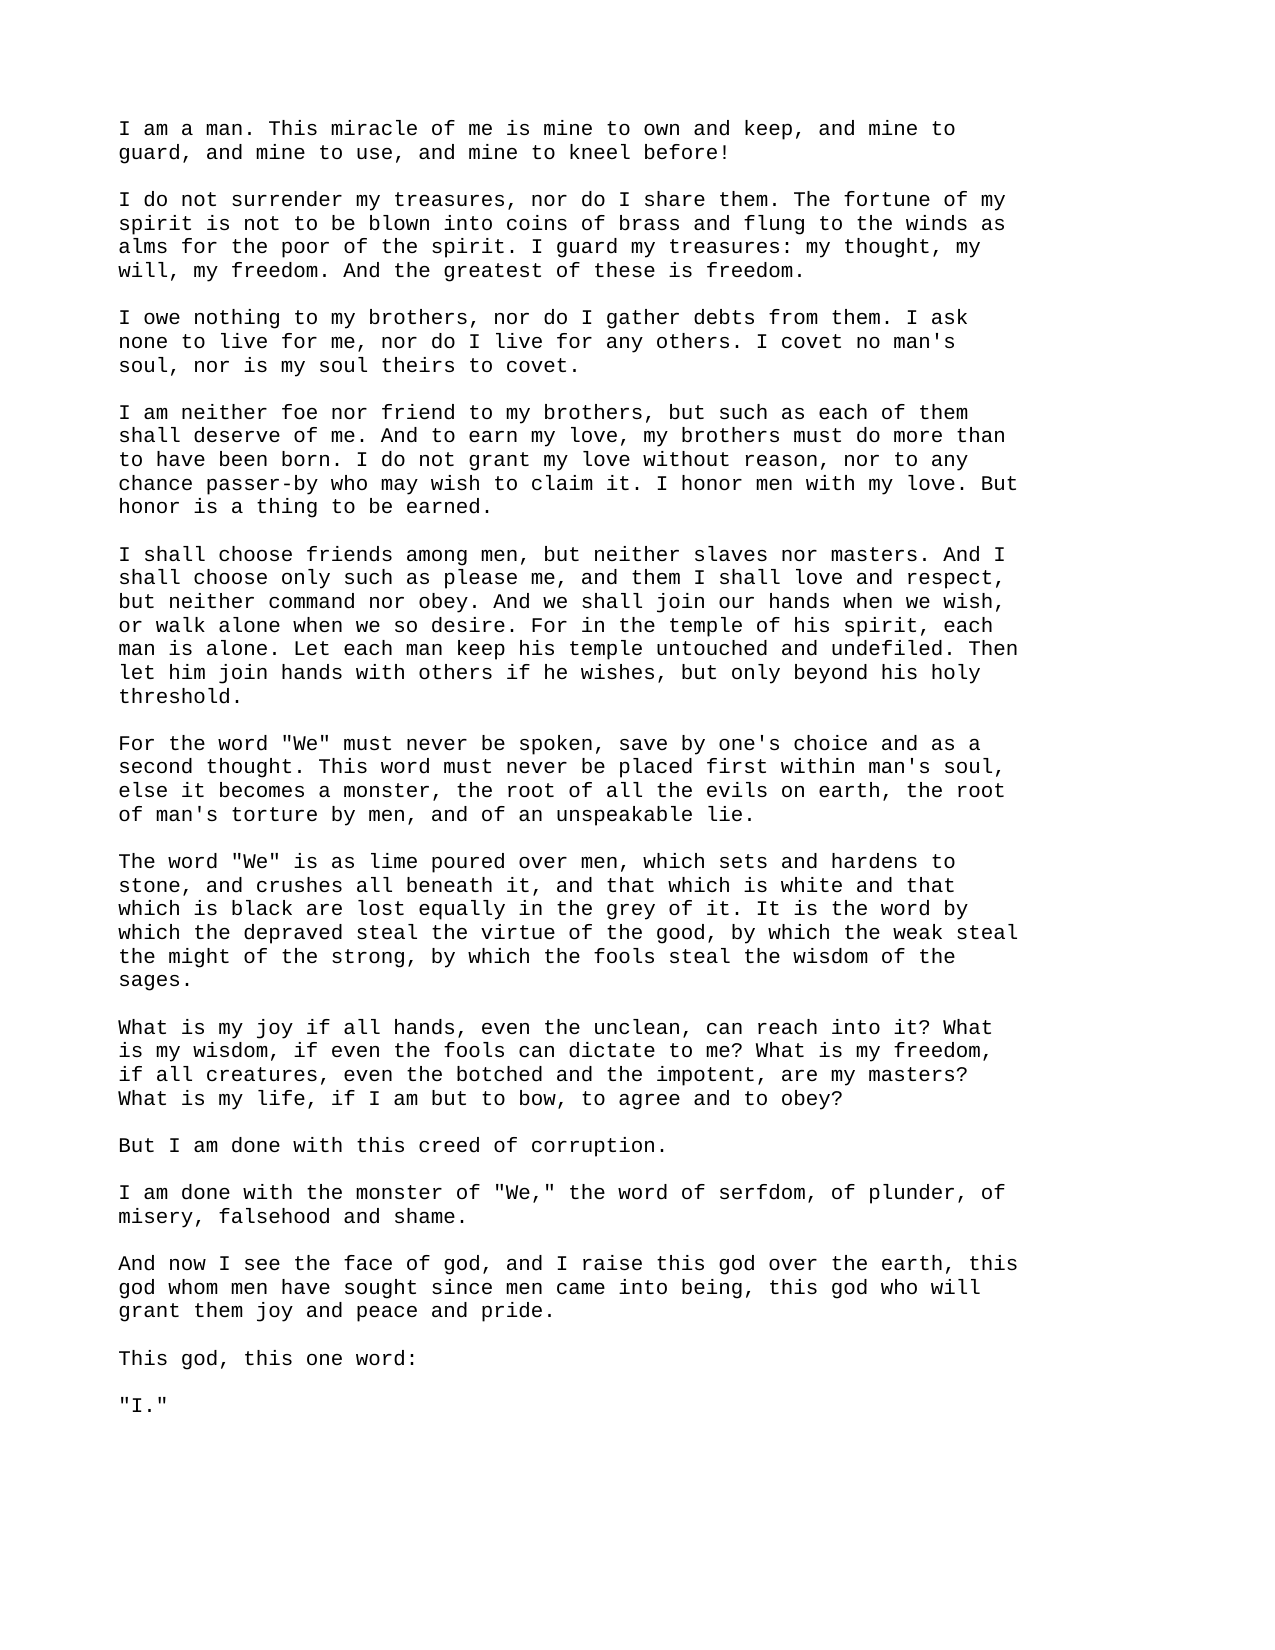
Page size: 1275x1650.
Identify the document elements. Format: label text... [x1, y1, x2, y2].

text spirit is not to be blown into coins of brass and flung to the winds as [118, 213, 1157, 236]
text I owe nothing to my brothers, nor do I gather debts from them. I ask [118, 307, 1157, 331]
text let him join hands with others if he wishes, but only beyond his holy [118, 662, 1157, 686]
text alms for the poor of the spirit. I guard my treasures: my thought, my [118, 236, 1157, 260]
text What is my life, if I am but to bow, to agree and to obey? [118, 1088, 1157, 1111]
text I am a man. This miracle of me is mine to own and keep, and mine to [118, 118, 1157, 142]
text But I am done with this creed of corruption. [118, 1135, 1157, 1158]
text This god, this one word: [118, 1348, 1157, 1371]
text And now I see the face of god, and I raise this god over the earth, this [118, 1253, 1157, 1277]
text but neither command nor obey. And we shall join our hands when we wish, [118, 591, 1157, 615]
text threshold. [118, 686, 1157, 709]
text chance passer-by who may wish to claim it. I honor men with my love. But [118, 473, 1157, 496]
text I shall choose friends among men, but neither slaves nor masters. And I [118, 544, 1157, 567]
text I do not surrender my treasures, nor do I share them. The fortune of my [118, 189, 1157, 213]
text "I." [118, 1395, 1157, 1419]
text What is my joy if all hands, even the unclean, can reach into it? What [118, 1017, 1157, 1040]
text shall deserve of me. And to earn my love, my brothers must do more than [118, 426, 1157, 449]
text For the word "We" must never be spoken, save by one's choice and as a [118, 733, 1157, 757]
text which the depraved steal the virtue of the good, by which the weak steal [118, 922, 1157, 946]
text will, my freedom. And the greatest of these is freedom. [118, 260, 1157, 284]
text honor is a thing to be earned. [118, 496, 1157, 520]
text none to live for me, nor do I live for any others. I covet no man's [118, 331, 1157, 354]
text or walk alone when we so desire. For in the temple of his spirit, each [118, 615, 1157, 638]
text misery, falsehood and shame. [118, 1206, 1157, 1229]
text the might of the strong, by which the fools steal the wisdom of the [118, 946, 1157, 969]
text I am neither foe nor friend to my brothers, but such as each of them [118, 402, 1157, 426]
text second thought. This word must never be placed first within man's soul, [118, 757, 1157, 780]
text if all creatures, even the botched and the impotent, are my masters? [118, 1064, 1157, 1088]
text else it becomes a monster, the root of all the evils on earth, the root [118, 780, 1157, 804]
text to have been born. I do not grant my love without reason, nor to any [118, 449, 1157, 473]
text is my wisdom, if even the fools can dictate to me? What is my freedom, [118, 1040, 1157, 1064]
text god whom men have sought since men came into being, this god who will [118, 1277, 1157, 1300]
text guard, and mine to use, and mine to kneel before! [118, 142, 1157, 165]
text man is alone. Let each man keep his temple untouched and undefiled. Then [118, 638, 1157, 662]
text I am done with the monster of "We," the word of serfdom, of plunder, of [118, 1182, 1157, 1206]
text which is black are lost equally in the grey of it. It is the word by [118, 898, 1157, 922]
text The word "We" is as lime poured over men, which sets and hardens to [118, 851, 1157, 875]
text shall choose only such as please me, and them I shall love and respect, [118, 567, 1157, 591]
text stone, and crushes all beneath it, and that which is white and that [118, 875, 1157, 898]
text grant them joy and peace and pride. [118, 1300, 1157, 1324]
text soul, nor is my soul theirs to covet. [118, 354, 1157, 378]
text of man's torture by men, and of an unspeakable lie. [118, 804, 1157, 827]
text sages. [118, 969, 1157, 993]
